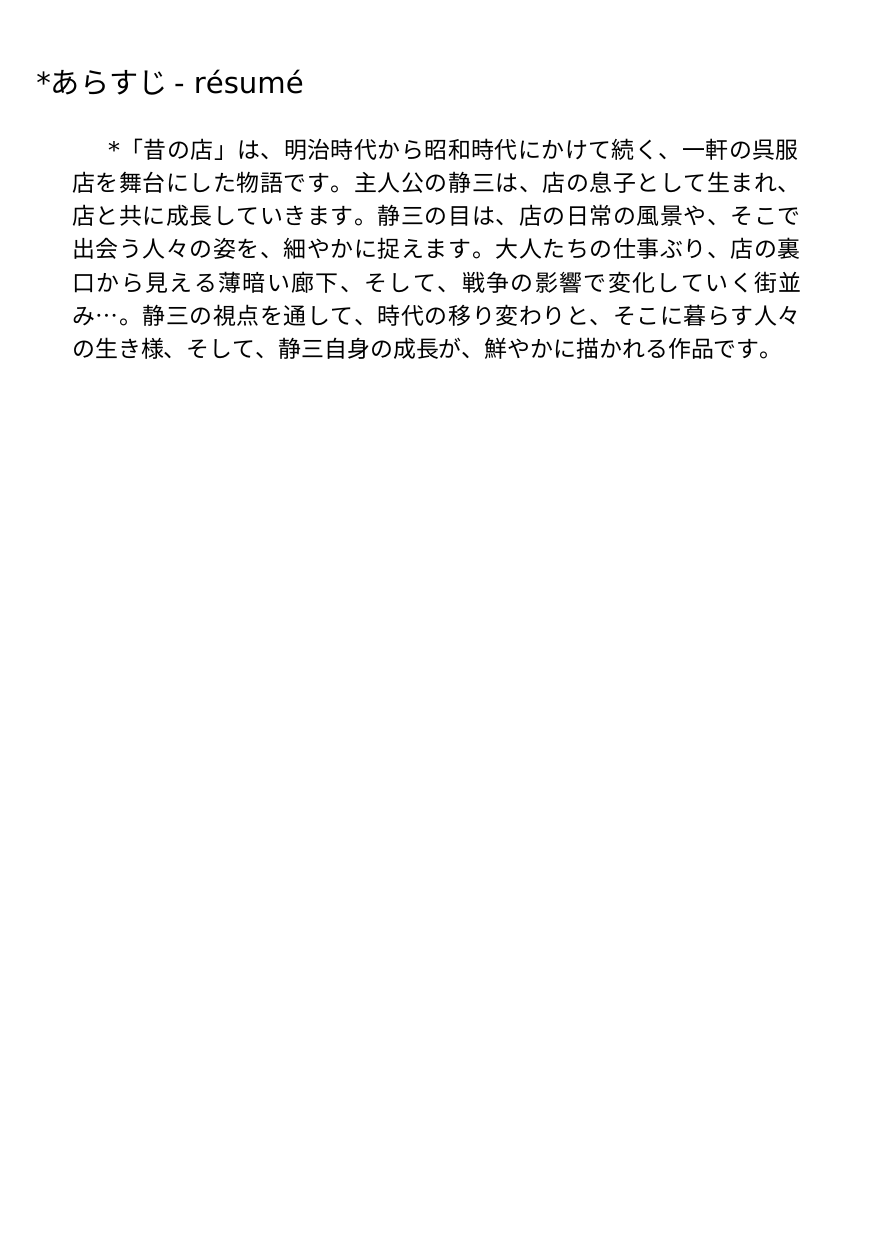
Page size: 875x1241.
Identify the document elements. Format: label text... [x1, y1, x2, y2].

text *「昔の店」は、明治時代から昭和時代にかけて続く、一軒の呉服店を舞台にした物語です。主人公の静三は、店の息子として生まれ、店と共に成長していきます。静三の目は、店の日常の風景や、そこで出会う人々の姿を、細やかに捉えます。大人たちの仕事ぶり、店の裏口から見える薄暗い廊下、そして、戦争の影響で変化していく街並み…。静三の視点を通して、時代の移り変わりと、そこに暮らす人々の生き様、そして、静三自身の成長が、鮮やかに描かれる作品です。 [72, 132, 802, 364]
subtitle *あらすじ - résumé [36, 60, 838, 102]
